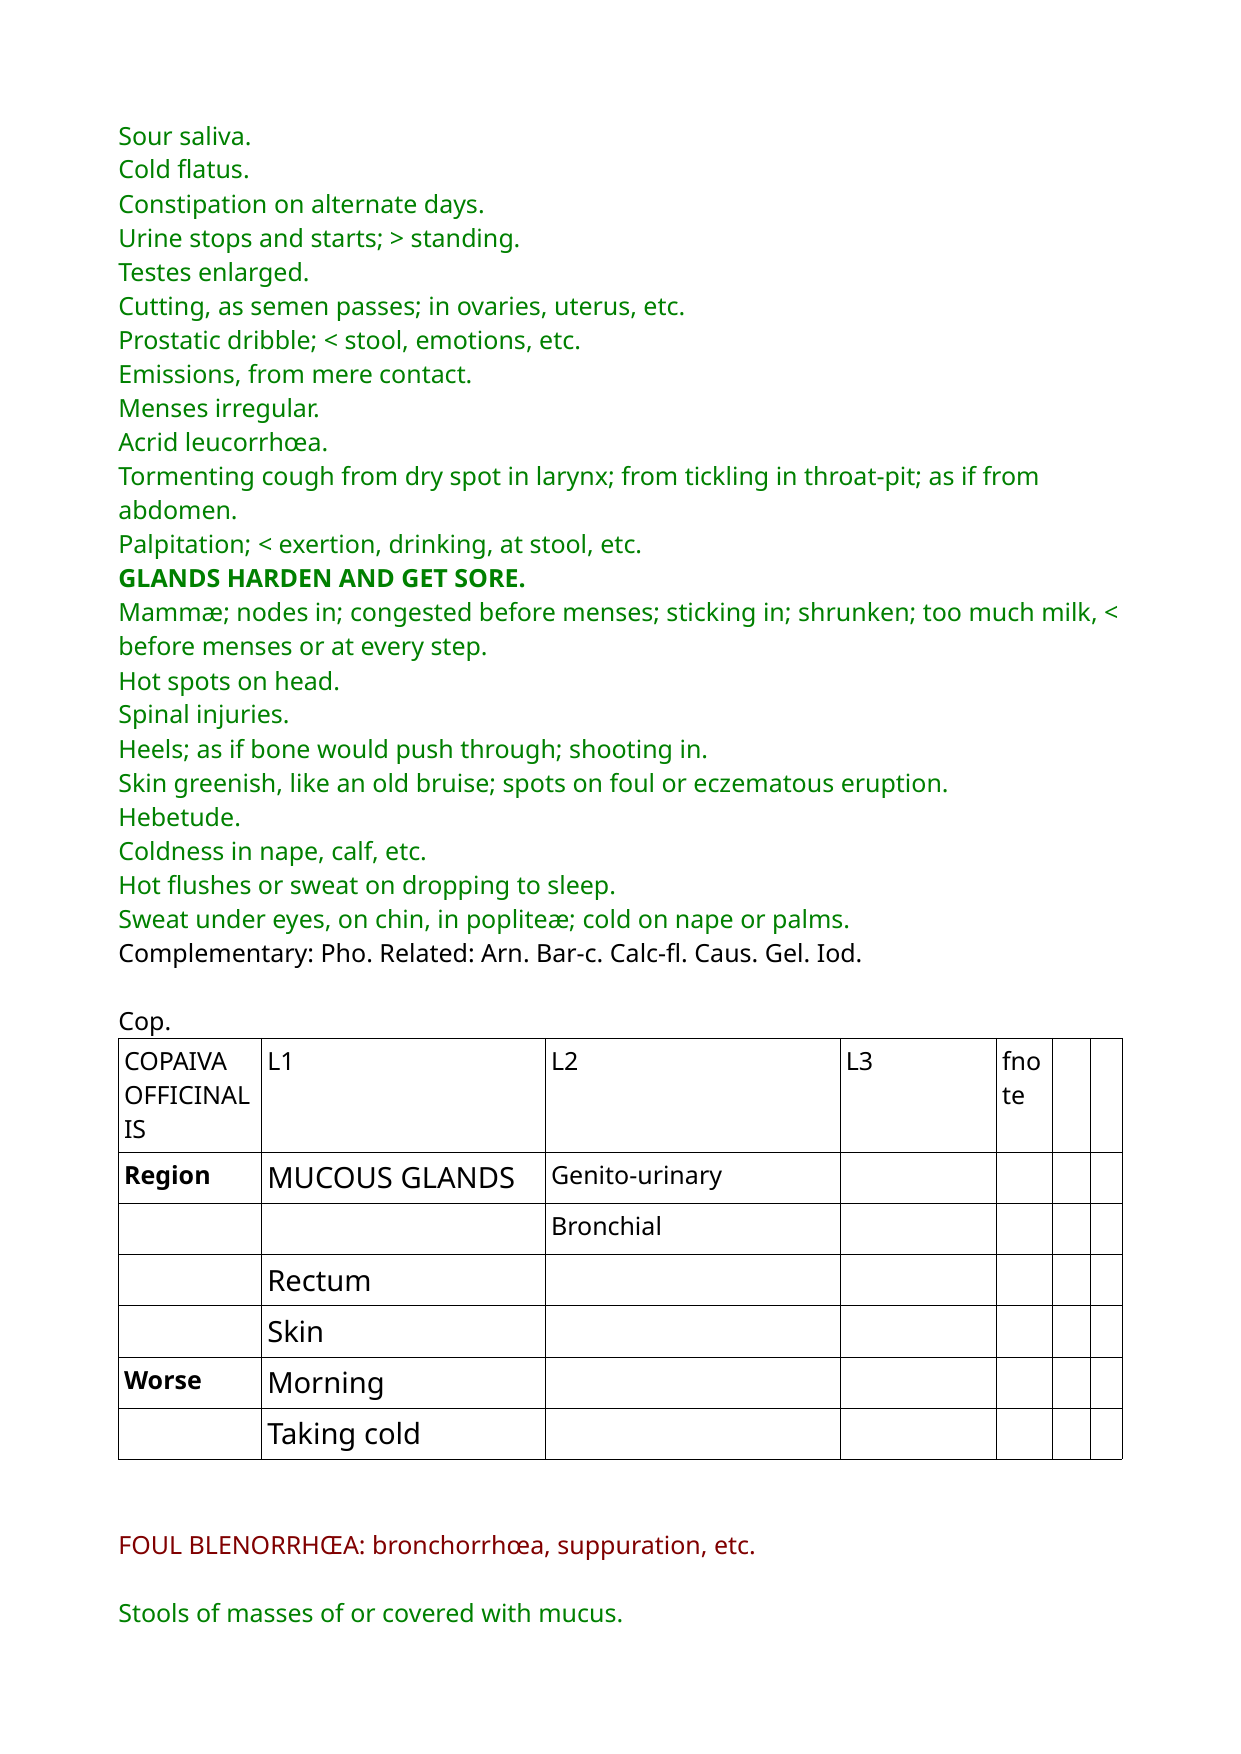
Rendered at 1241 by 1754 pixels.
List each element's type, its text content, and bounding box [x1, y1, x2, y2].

table_header fnote [997, 1039, 1052, 1152]
text Hot flushes or sweat on dropping to sleep. [118, 867, 1122, 902]
table_cell [546, 1255, 840, 1305]
table_cell [841, 1153, 996, 1203]
table_cell Bronchial [546, 1204, 840, 1254]
table_cell Worse [119, 1358, 261, 1408]
text Emissions, from mere contact. [118, 357, 1122, 391]
table_cell Morning [262, 1358, 545, 1408]
table_cell [1053, 1409, 1090, 1459]
table_header L3 [841, 1039, 996, 1152]
table_cell [119, 1204, 261, 1254]
text Palpitation; < exertion, drinking, at stool, etc. [118, 527, 1122, 561]
text Skin greenish, like an old bruise; spots on foul or eczematous eruption. [118, 765, 1122, 799]
text Hot spots on head. [118, 663, 1122, 697]
table_cell [997, 1153, 1052, 1203]
table_cell [119, 1255, 261, 1305]
table_cell [1053, 1306, 1090, 1357]
table_cell [997, 1204, 1052, 1254]
text FOUL BLENORRHŒA: bronchorrhœa, suppuration, etc. [118, 1527, 1122, 1561]
table_cell [119, 1409, 261, 1459]
table_cell [1091, 1358, 1122, 1408]
text Testes enlarged. [118, 254, 1122, 288]
table_cell [1091, 1255, 1122, 1305]
table_cell [997, 1358, 1052, 1408]
text Coldness in nape, calf, etc. [118, 833, 1122, 867]
table_cell [997, 1409, 1052, 1459]
table_cell Genito-urinary [546, 1153, 840, 1203]
text Cold flatus. [118, 152, 1122, 186]
text Menses irregular. [118, 391, 1122, 425]
table_cell [841, 1204, 996, 1254]
text Hebetude. [118, 799, 1122, 833]
table_header L1 [262, 1039, 545, 1152]
table_cell [1091, 1306, 1122, 1357]
table_cell Region [119, 1153, 261, 1203]
table_cell [841, 1409, 996, 1459]
table_cell [546, 1409, 840, 1459]
table_header L2 [546, 1039, 840, 1152]
table_cell [841, 1358, 996, 1408]
table_cell Skin [262, 1306, 545, 1357]
text Prostatic dribble; < stool, emotions, etc. [118, 322, 1122, 357]
text Constipation on alternate days. [118, 186, 1122, 220]
table_cell [546, 1358, 840, 1408]
text Complementary: Pho. Related: Arn. Bar-c. Calc-fl. Caus. Gel. Iod. [118, 936, 1122, 970]
table_cell [1053, 1204, 1090, 1254]
table_cell Taking cold [262, 1409, 545, 1459]
table_cell [1091, 1153, 1122, 1203]
table_header COPAIVA OFFICINALIS [119, 1039, 261, 1152]
text Stools of masses of or covered with mucus. [118, 1595, 1122, 1629]
text Spinal injuries. [118, 697, 1122, 731]
table_cell [841, 1306, 996, 1357]
table_cell [546, 1306, 840, 1357]
table_header [1091, 1039, 1122, 1152]
text Heels; as if bone would push through; shooting in. [118, 731, 1122, 765]
table_cell [119, 1306, 261, 1357]
table_cell [841, 1255, 996, 1305]
table_cell [1091, 1204, 1122, 1254]
text GLANDS HARDEN AND GET SORE. [118, 561, 1122, 595]
table_cell [1053, 1358, 1090, 1408]
text Acrid leucorrhœa. [118, 425, 1122, 459]
table_cell MUCOUS GLANDS [262, 1153, 545, 1203]
table_cell [1053, 1153, 1090, 1203]
text Sour saliva. [118, 118, 1122, 152]
text Urine stops and starts; > standing. [118, 220, 1122, 254]
table_cell [1053, 1255, 1090, 1305]
table_cell [262, 1204, 545, 1254]
text Mammæ; nodes in; congested before menses; sticking in; shrunken; too much milk, < before menses or at every step. [118, 595, 1122, 663]
table_cell Rectum [262, 1255, 545, 1305]
table_cell [997, 1306, 1052, 1357]
text Cop. [118, 1004, 1122, 1038]
text Sweat under eyes, on chin, in popliteæ; cold on nape or palms. [118, 902, 1122, 936]
text Tormenting cough from dry spot in larynx; from tickling in throat-pit; as if from abdomen. [118, 459, 1122, 527]
table_cell [997, 1255, 1052, 1305]
table_cell [1091, 1409, 1122, 1459]
text Cutting, as semen passes; in ovaries, uterus, etc. [118, 288, 1122, 322]
table_header [1053, 1039, 1090, 1152]
